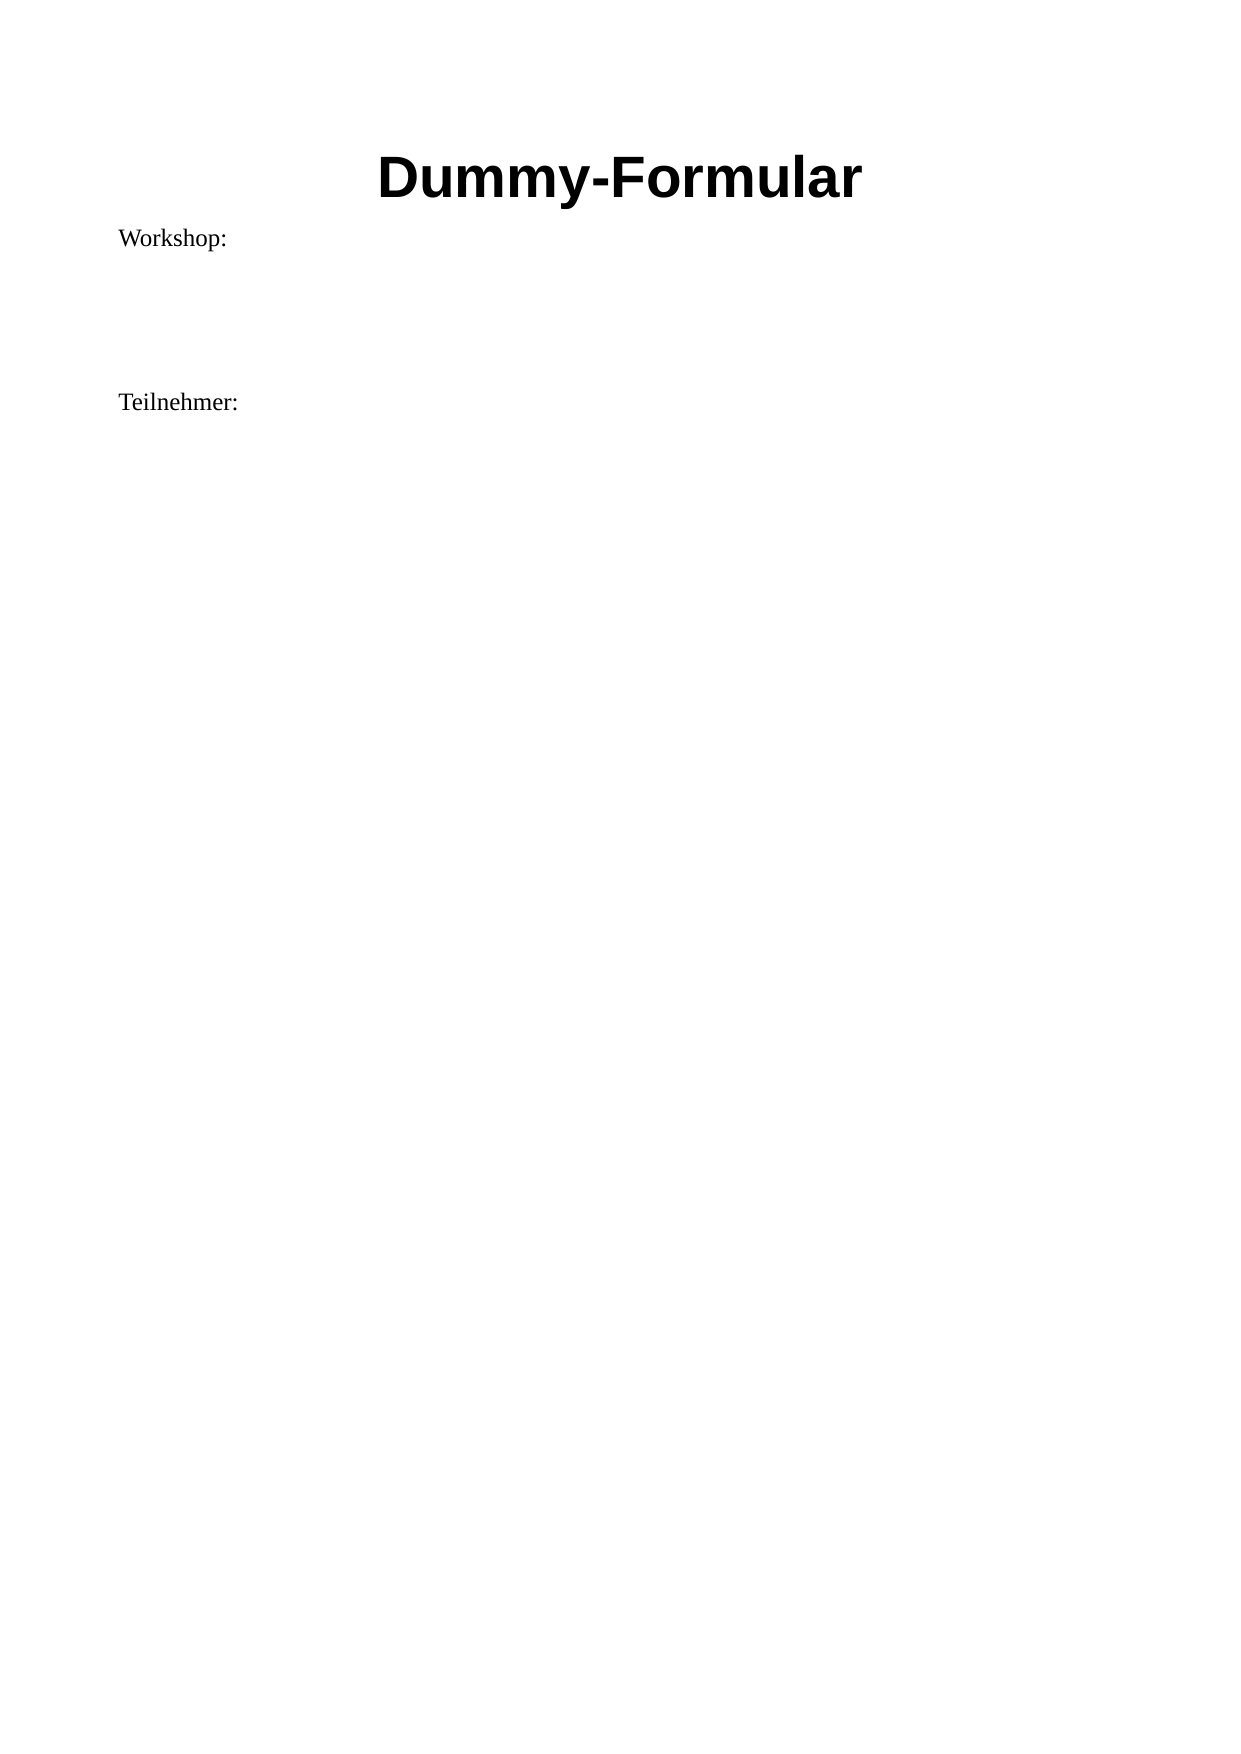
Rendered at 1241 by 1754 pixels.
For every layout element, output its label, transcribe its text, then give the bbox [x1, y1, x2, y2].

text Teilnehmer: [118, 387, 1122, 416]
title Dummy-Formular [118, 143, 1122, 210]
text Workshop: [118, 223, 1122, 251]
